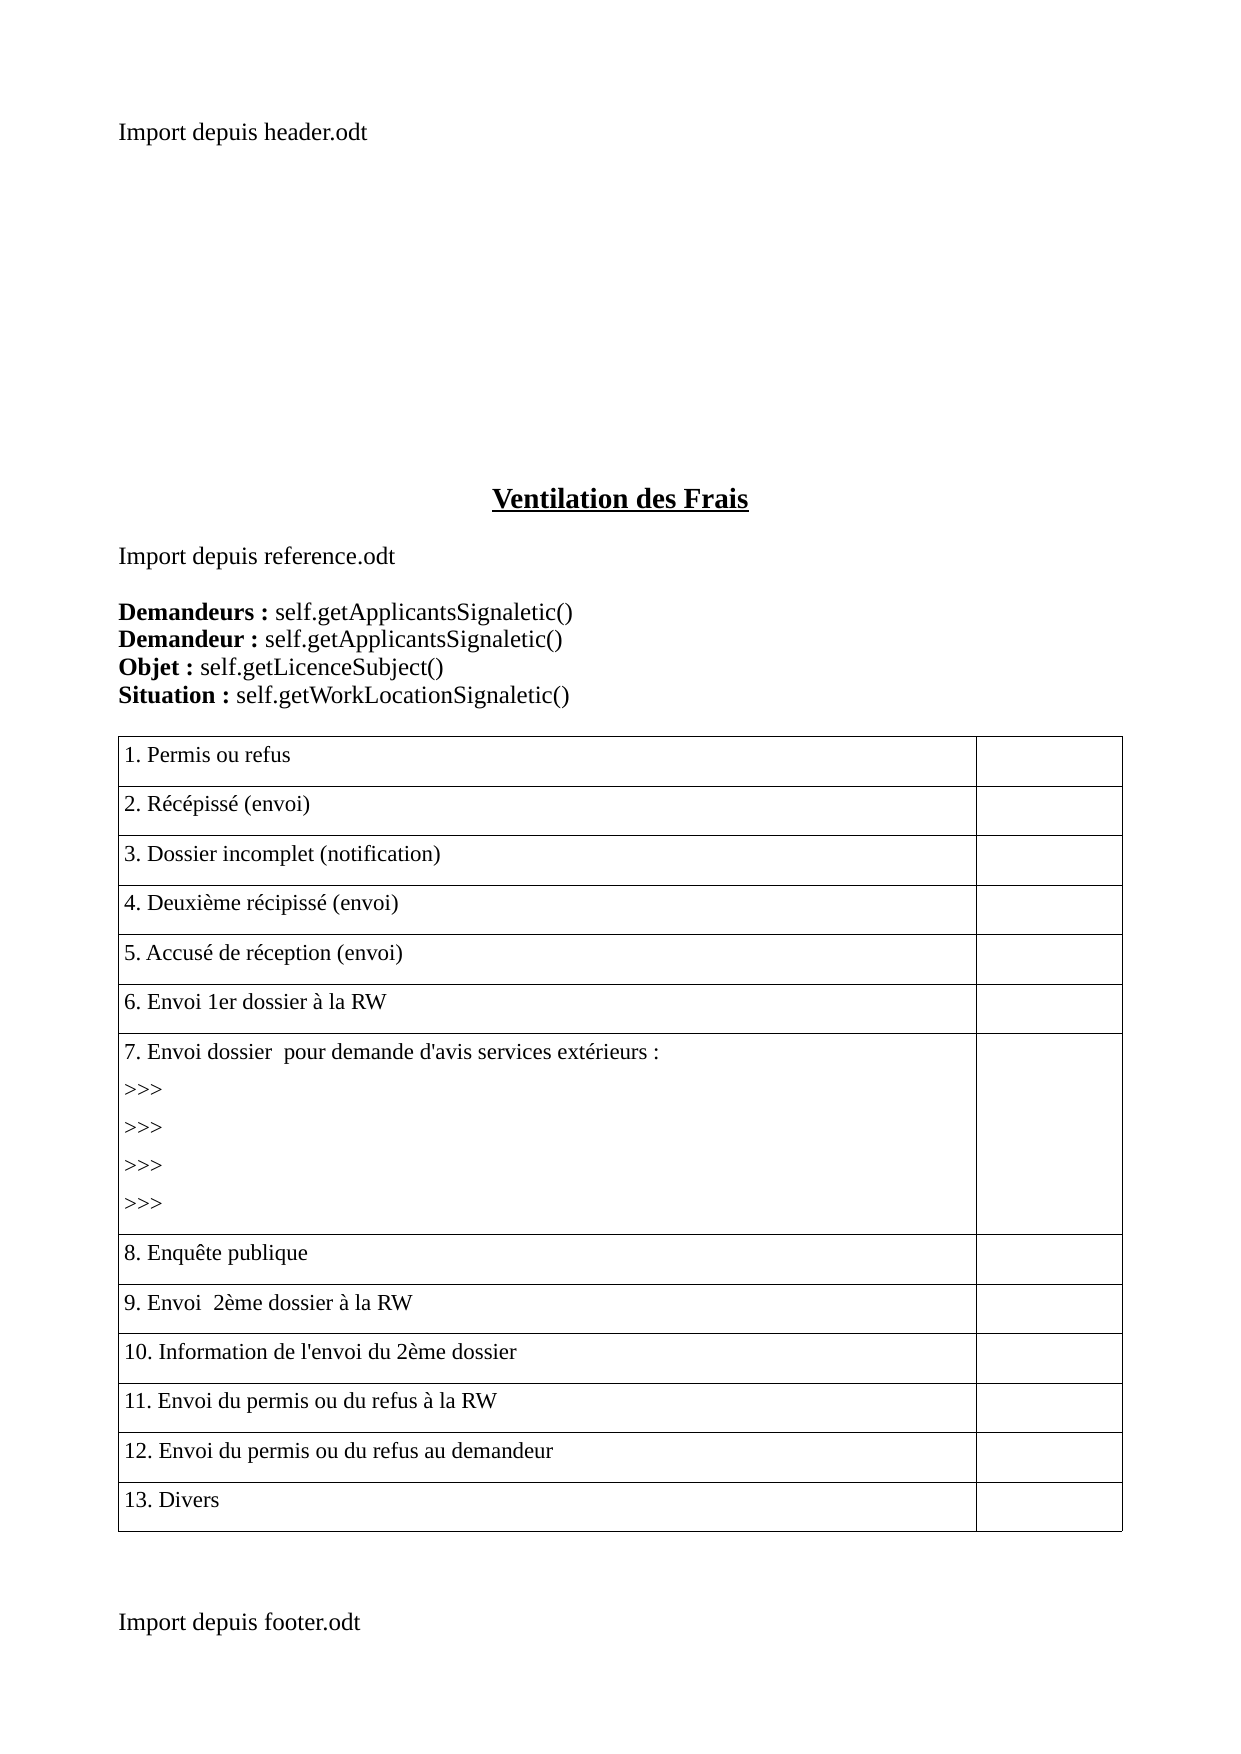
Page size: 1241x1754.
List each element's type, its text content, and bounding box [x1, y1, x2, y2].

table_cell 7. Envoi dossier pour demande d'avis services extérieurs : >>> >>> >>> >>> [119, 1034, 976, 1234]
title Ventilation des Frais [118, 482, 1122, 514]
table_cell 8. Enquête publique [119, 1235, 976, 1284]
table_cell 13. Divers [119, 1483, 976, 1531]
table_cell [977, 985, 1122, 1033]
text Import depuis header.odt [118, 118, 539, 146]
table_cell [977, 1334, 1122, 1383]
table_cell [977, 1384, 1122, 1432]
table_cell [977, 836, 1122, 884]
table_cell 10. Information de l'envoi du 2ème dossier [119, 1334, 976, 1383]
table_cell 4. Deuxième récipissé (envoi) [119, 886, 976, 934]
table_cell 3. Dossier incomplet (notification) [119, 836, 976, 884]
table_cell [977, 1235, 1122, 1284]
text Import depuis reference.odt [118, 542, 1122, 570]
table_cell 9. Envoi 2ème dossier à la RW [119, 1285, 976, 1333]
table_cell 5. Accusé de réception (envoi) [119, 935, 976, 983]
table_cell 6. Envoi 1er dossier à la RW [119, 985, 976, 1033]
table_cell 12. Envoi du permis ou du refus au demandeur [119, 1433, 976, 1482]
table_cell [977, 935, 1122, 983]
table_header [977, 737, 1122, 786]
text Demandeurs : self.getApplicantsSignaletic() [118, 598, 1122, 625]
text Objet : self.getLicenceSubject() [118, 653, 1122, 681]
table_cell 11. Envoi du permis ou du refus à la RW [119, 1384, 976, 1432]
table_header 1. Permis ou refus [119, 737, 976, 786]
table_cell [977, 1285, 1122, 1333]
table_cell [977, 886, 1122, 934]
text Situation : self.getWorkLocationSignaletic() [118, 681, 1122, 708]
table_cell [977, 1034, 1122, 1234]
table_cell 2. Récépissé (envoi) [119, 787, 976, 835]
table_cell [977, 787, 1122, 835]
text Demandeur : self.getApplicantsSignaletic() [118, 625, 1122, 653]
table_cell [977, 1433, 1122, 1482]
table_cell [977, 1483, 1122, 1531]
